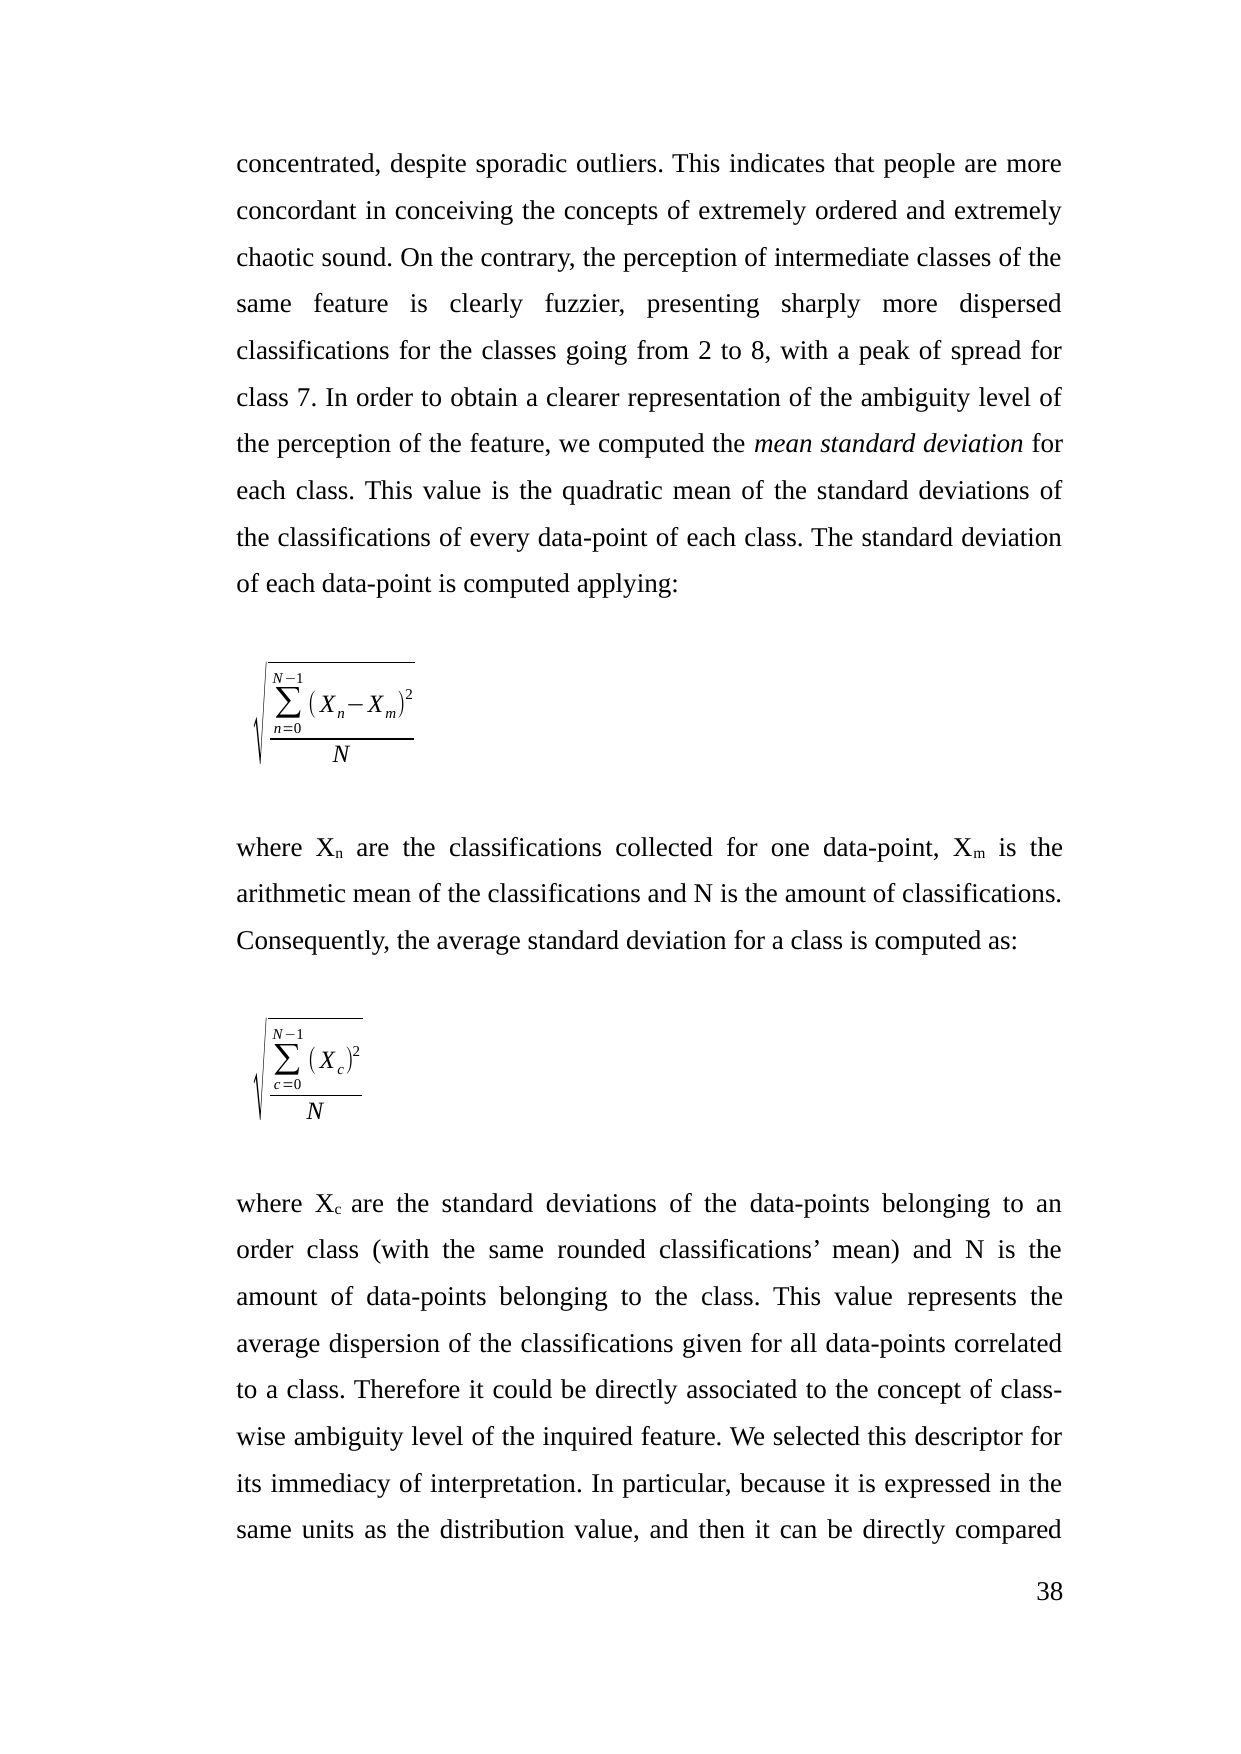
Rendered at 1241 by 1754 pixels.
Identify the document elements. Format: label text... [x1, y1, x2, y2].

text where Xc are the standard deviations of the data-points belonging to an order class (with the same rounded classifications’ mean) and N is the amount of data-points belonging to the class. This value represents the average dispersion of the classifications given for all data-points correlated to a class. Therefore it could be directly associated to the concept of class-wise ambiguity level of the inquired feature. We selected this descriptor for its immediacy of interpretation. In particular, because it is expressed in the same units as the distribution value, and then it can be directly compared [236, 1187, 1063, 1545]
text concentrated, despite sporadic outliers. This indicates that people are more concordant in conceiving the concepts of extremely ordered and extremely chaotic sound. On the contrary, the perception of intermediate classes of the same feature is clearly fuzzier, presenting sharply more dispersed classifications for the classes going from 2 to 8, with a peak of spread for class 7. In order to obtain a clearer representation of the ambiguity level of the perception of the feature, we computed the mean standard deviation for each class. This value is the quadratic mean of the standard deviations of the classifications of every data-point of each class. The standard deviation of each data-point is computed applying: [236, 148, 1063, 599]
text where Xn are the classifications collected for one data-point, Xm is the arithmetic mean of the classifications and N is the amount of classifications. Consequently, the average standard deviation for a class is computed as: [236, 831, 1063, 955]
